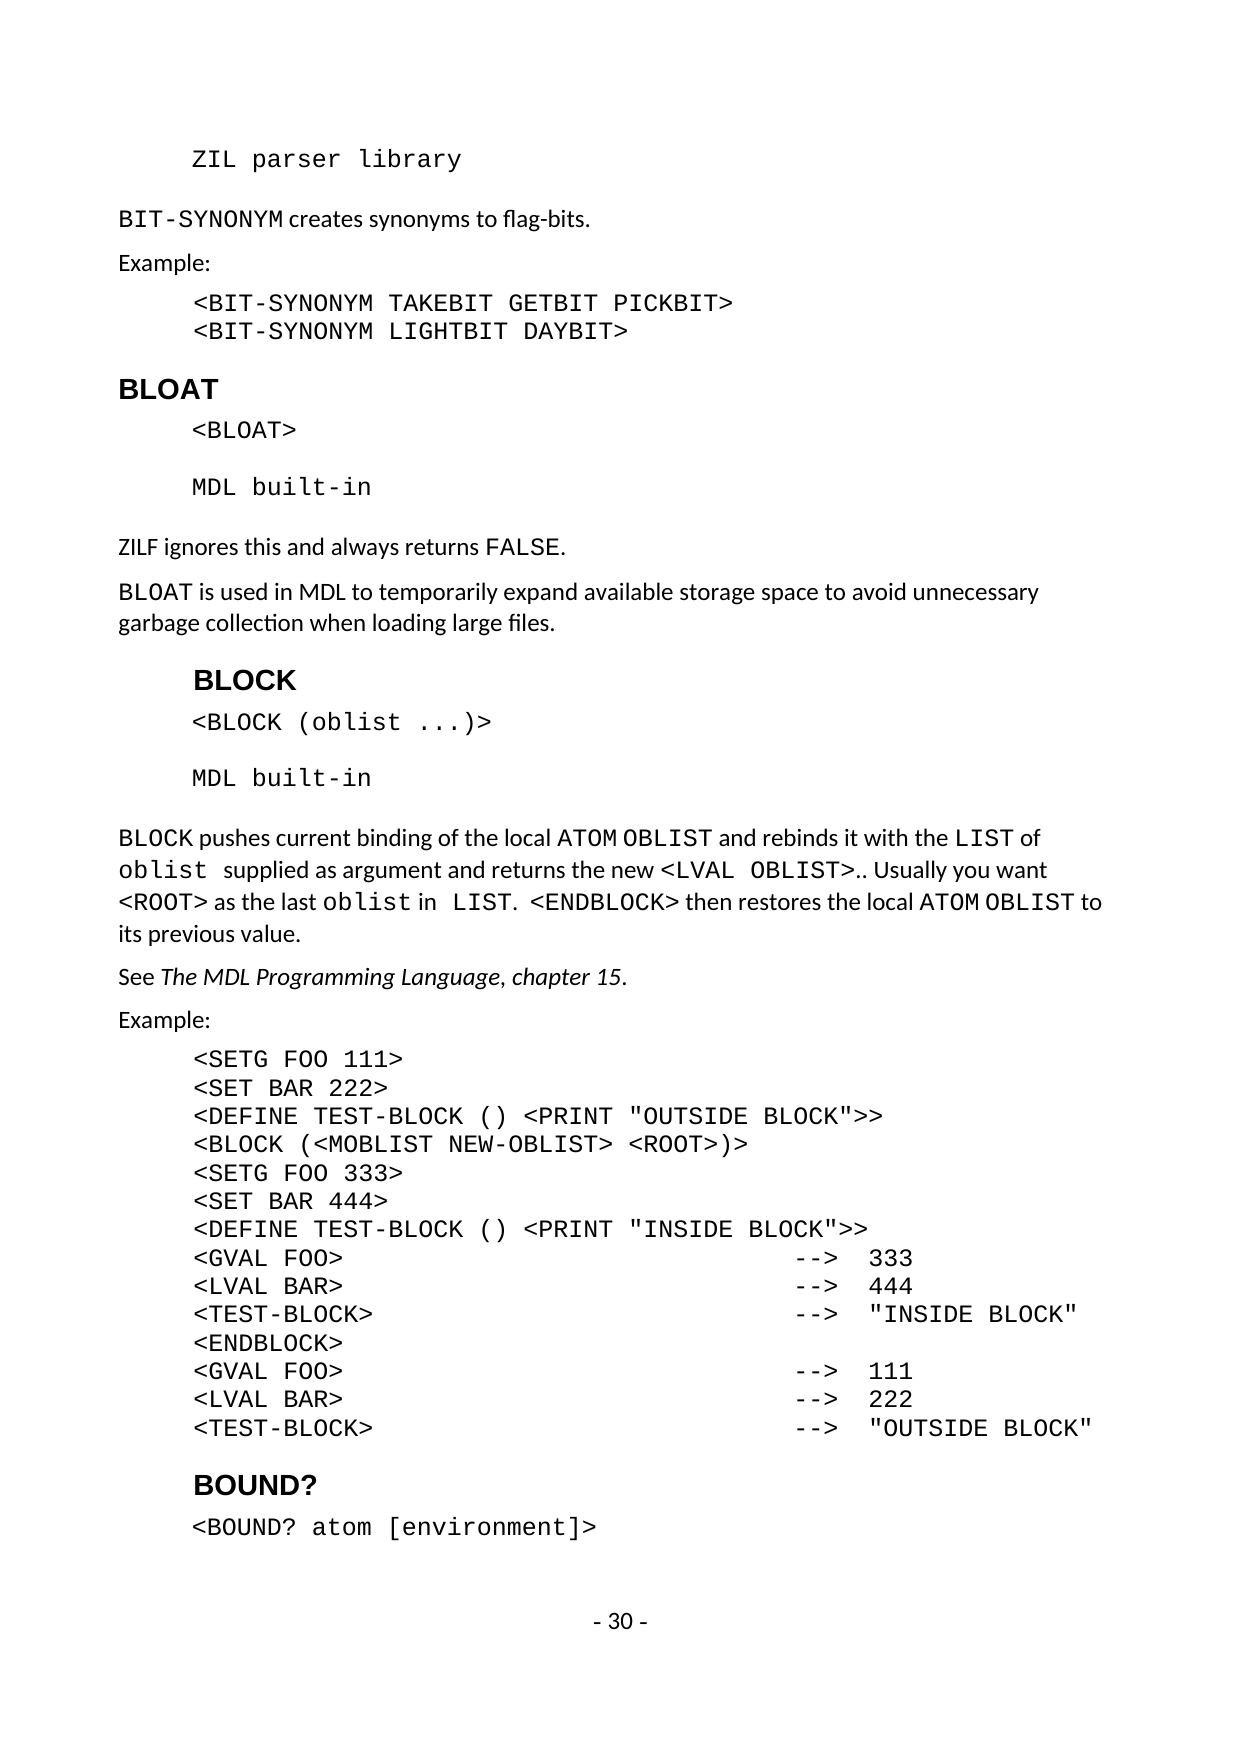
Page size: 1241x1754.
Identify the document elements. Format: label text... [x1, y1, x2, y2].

text BIT-SYNONYM creates synonyms to flag-bits. [118, 203, 1122, 235]
text <BOUND? atom [environment]> [192, 1514, 1122, 1543]
text ZIL parser library [192, 146, 1122, 175]
subtitle BOUND? [118, 1468, 1122, 1502]
subtitle BLOCK [118, 663, 1122, 697]
list ZILF ignores this and always returns FALSE. [43, 531, 1122, 563]
text MDL built-in [192, 475, 1122, 503]
list BLOAT is used in MDL to temporarily expand available storage space to avoid unnecessary garbage collection when loading large files. [43, 576, 1122, 638]
text <BLOCK (oblist ...)> [192, 709, 1122, 737]
text MDL built-in [192, 766, 1122, 794]
subtitle BLOAT [118, 372, 1122, 406]
text <BLOAT> [192, 418, 1122, 446]
text Example: [118, 247, 1122, 278]
text See The MDL Programming Language, chapter 15. [118, 961, 1122, 991]
text <SETG FOO 111> <SET BAR 222> <DEFINE TEST-BLOCK () <PRINT "OUTSIDE BLOCK">> <BLOCK (<MOBLIST NEW-OBLIST> <ROOT>)> <SETG FOO 333> <SET BAR 444> <DEFINE TEST-BLOCK () <PRINT "INSIDE BLOCK">> <GVAL FOO> --> 333 <LVAL BAR> --> 444 <TEST-BLOCK> --> "INSIDE BLOCK" <ENDBLOCK> <GVAL FOO> --> 111 <LVAL BAR> --> 222 <TEST-BLOCK> --> "OUTSIDE BLOCK" [118, 1047, 1122, 1443]
text Example: [118, 1004, 1122, 1034]
text <BIT-SYNONYM TAKEBIT GETBIT PICKBIT> <BIT-SYNONYM LIGHTBIT DAYBIT> [118, 290, 1122, 347]
text BLOCK pushes current binding of the local ATOM OBLIST and rebinds it with the LIST of oblist supplied as argument and returns the new <LVAL OBLIST>.. Usually you want <ROOT> as the last oblist in LIST. <ENDBLOCK> then restores the local ATOM OBLIST to its previous value. [118, 822, 1122, 948]
